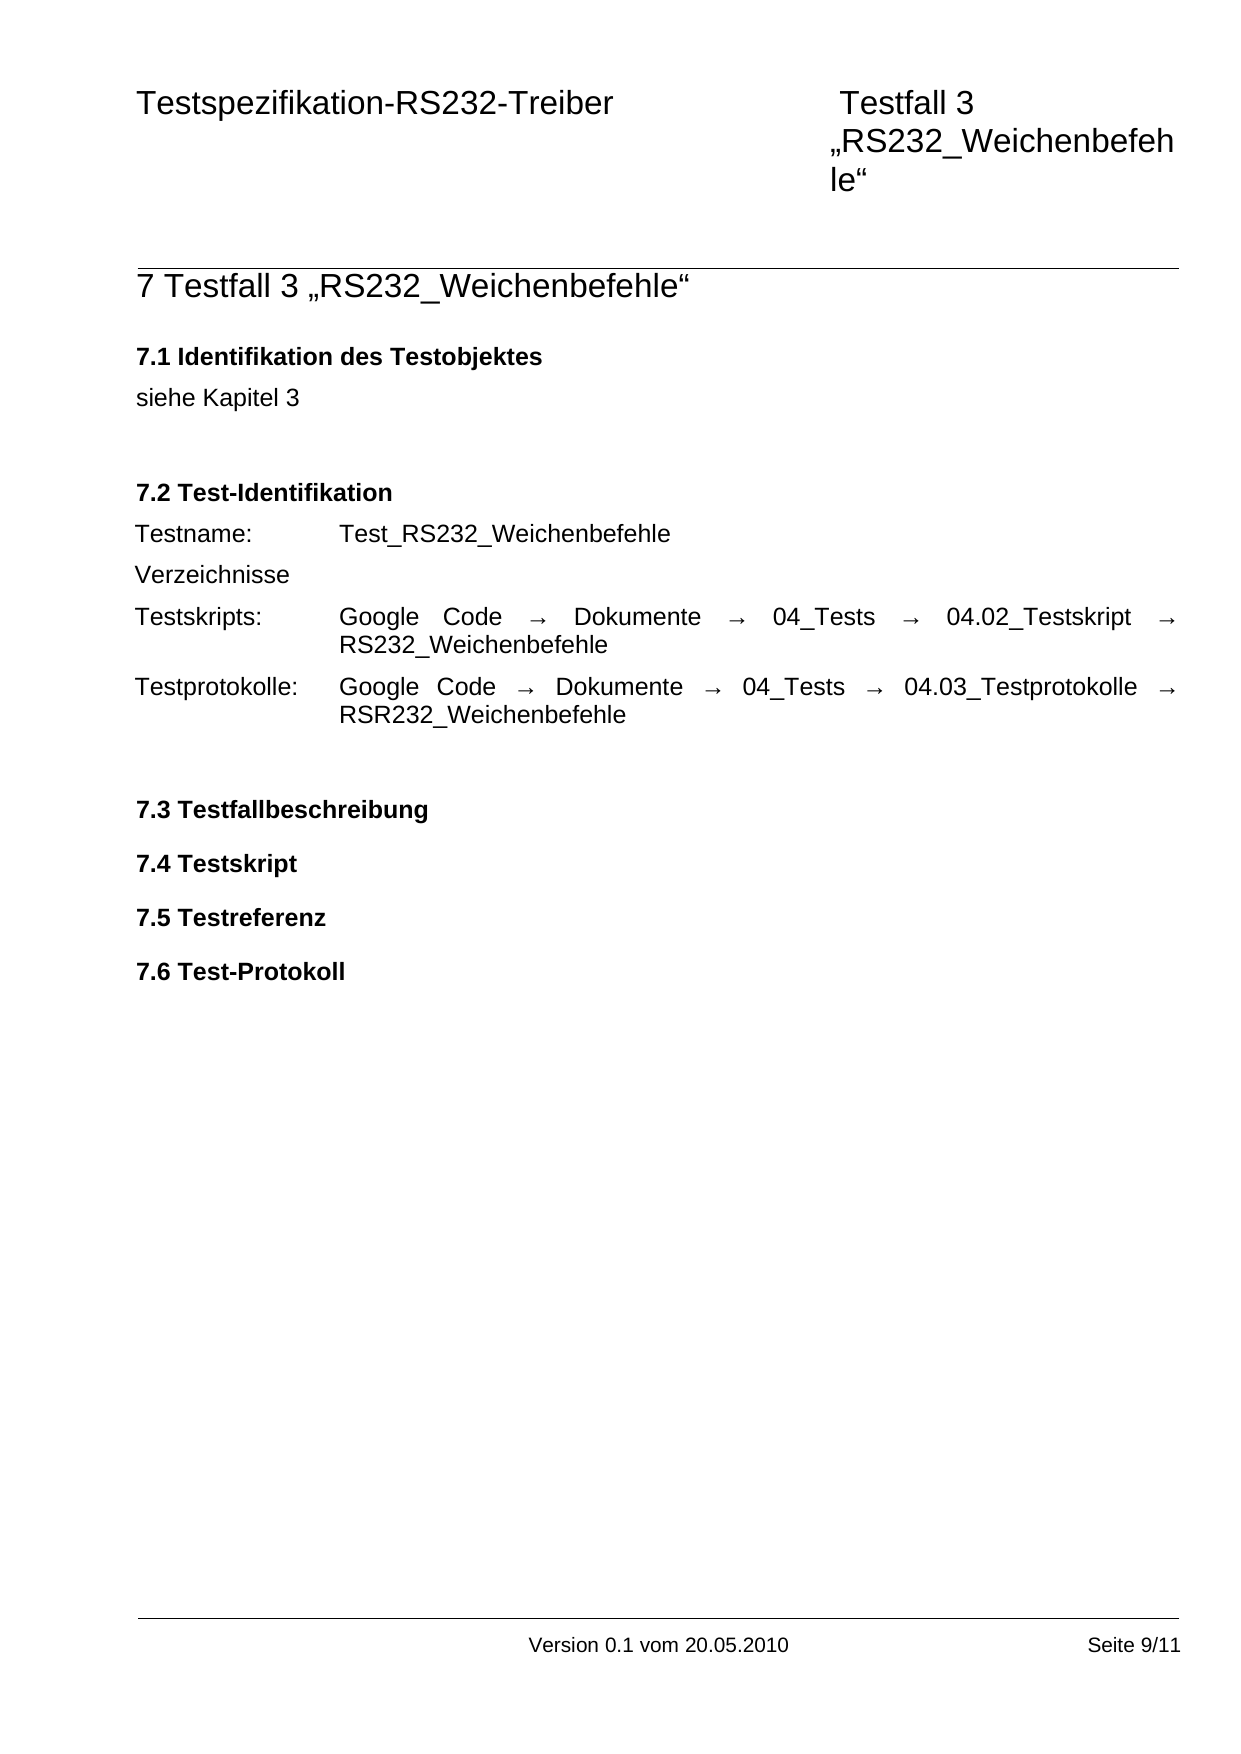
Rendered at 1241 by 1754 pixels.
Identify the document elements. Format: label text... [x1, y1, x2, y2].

subtitle Test-Protokoll [136, 957, 1181, 986]
subtitle Testfall 3 „RS232_Weichenbefehle“ [136, 289, 1181, 304]
text Testskripts: Google Code → Dokumente → 04_Tests → 04.02_Testskript → RS232_Weichenbefehle [134, 602, 1181, 659]
subtitle Testskript [136, 849, 1181, 878]
subtitle Test-Identifikation [136, 478, 1181, 507]
text Testprotokolle: Google Code → Dokumente → 04_Tests → 04.03_Testprotokolle → RSR232_Weichenbefehle [134, 672, 1181, 729]
text Verzeichnisse [134, 561, 1181, 589]
subtitle Testfallbeschreibung [136, 796, 1181, 824]
text siehe Kapitel 3 [136, 383, 1181, 412]
subtitle Identifikation des Testobjektes [136, 342, 1181, 371]
text Testname: Test_RS232_Weichenbefehle [134, 519, 1181, 548]
subtitle Testreferenz [136, 903, 1181, 932]
